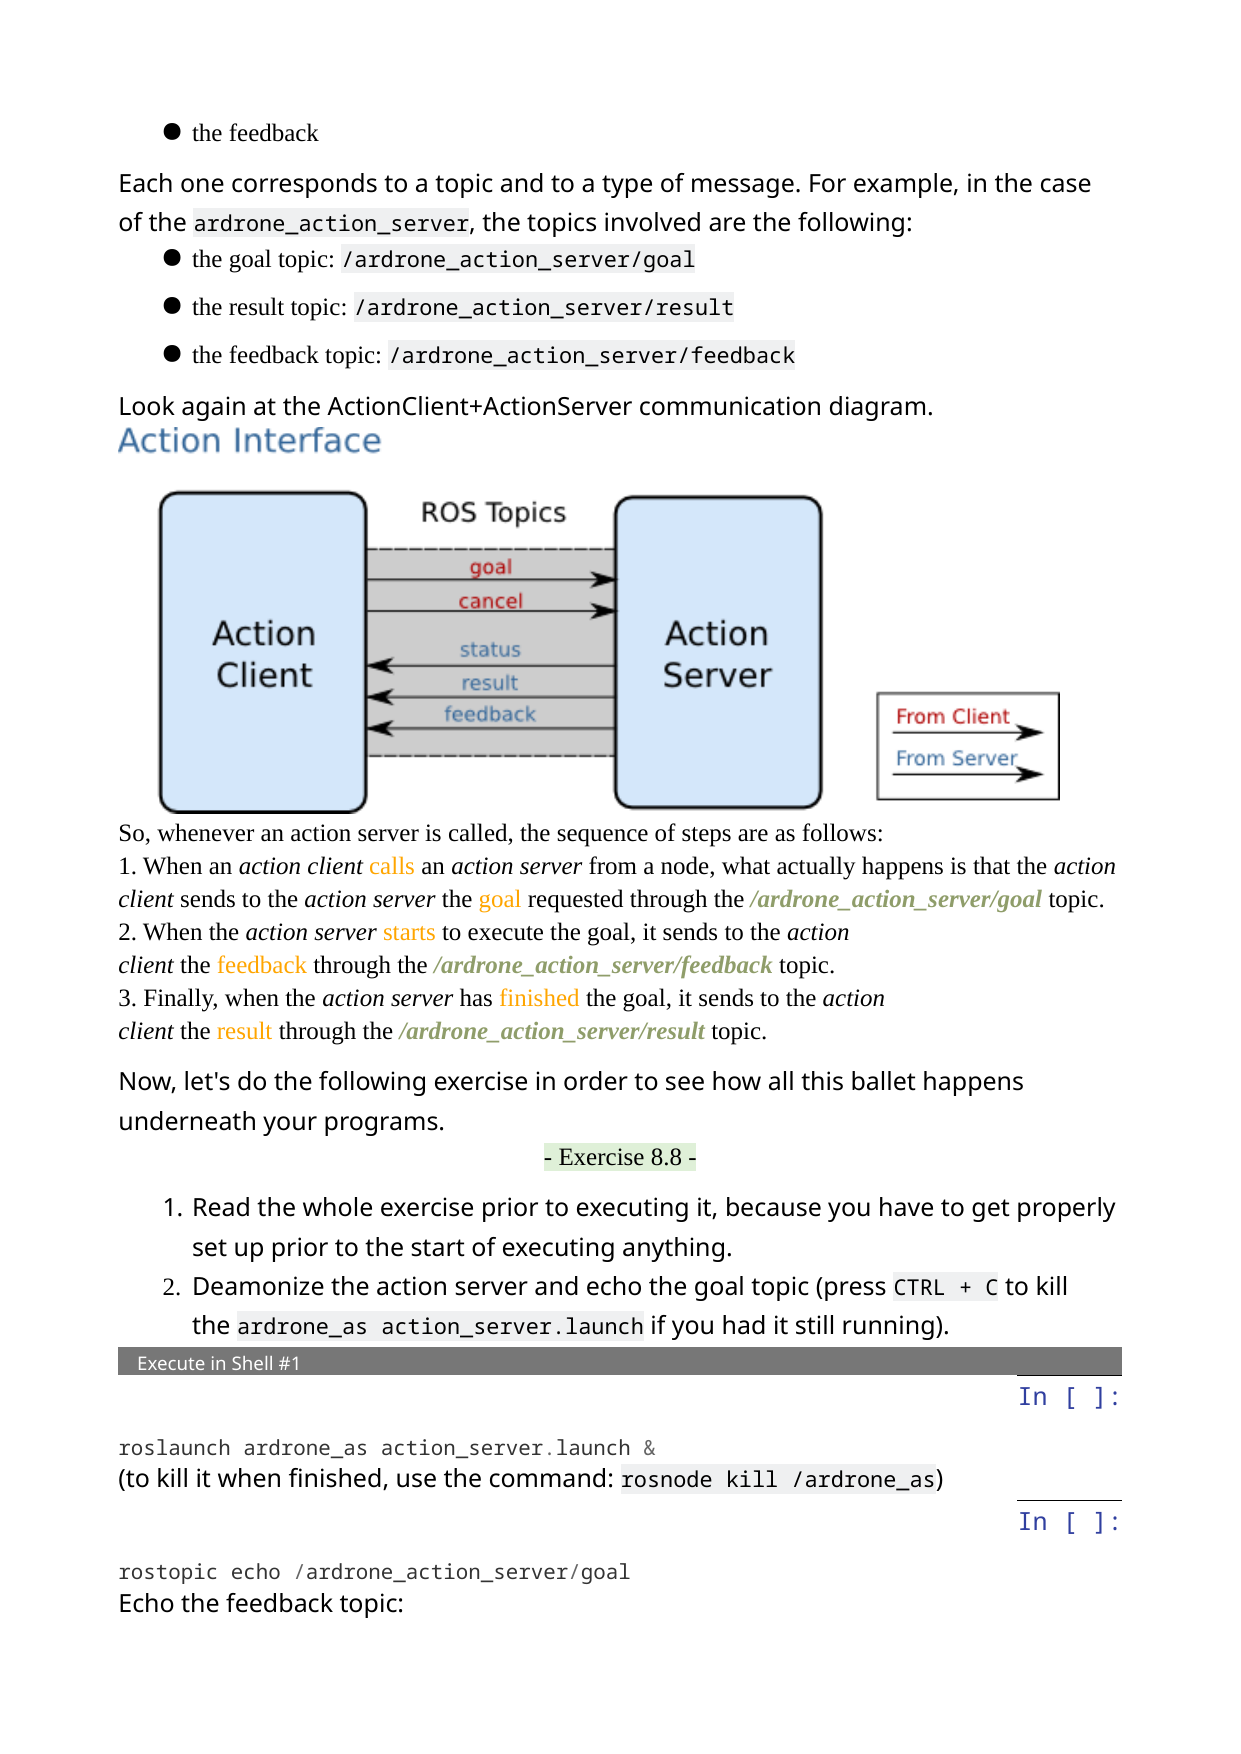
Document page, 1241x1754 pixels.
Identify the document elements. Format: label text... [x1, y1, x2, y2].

list the goal topic: /ardrone_action_server/goal [162, 243, 1122, 273]
list the feedback topic: /ardrone_action_server/feedback [162, 340, 1122, 370]
text roslaunch ardrone_as action_server.launch & [118, 1433, 1122, 1461]
text rostopic echo /ardrone_action_server/goal [118, 1557, 1122, 1586]
picture [118, 427, 1060, 814]
list the result topic: /ardrone_action_server/result [162, 292, 1122, 322]
text In [ ]: [118, 1500, 1122, 1537]
text Execute in Shell #1 [118, 1347, 1122, 1375]
list the feedback [162, 118, 1122, 147]
text Echo the feedback topic: [118, 1586, 1122, 1620]
list Read the whole exercise prior to executing it, because you have to get properly set up prior to the start of executing anything. [162, 1190, 1122, 1263]
text Look again at the ActionClient+ActionServer communication diagram. [118, 388, 1122, 422]
text So, whenever an action server is called, the sequence of steps are as follows: 1. When an action client calls an action server from a node, what actually happens is that the action client sends to the action server the goal requested through the /ardrone_action_server/goal topic. 2. When the action server starts to execute the goal, it sends to the action client the feedback through the /ardrone_action_server/feedback topic. 3. Finally, when the action server has finished the goal, it sends to the action client the result through the /ardrone_action_server/result topic. [118, 818, 1122, 1045]
text In [ ]: [118, 1375, 1122, 1412]
list Deamonize the action server and echo the goal topic (press CTRL + C to kill the ardrone_as action_server.launch if you had it still running). [162, 1268, 1122, 1342]
text Each one corresponds to a topic and to a type of message. For example, in the case of the ardrone_action_server, the topics involved are the following: [118, 165, 1122, 238]
text (to kill it when finished, use the command: rosnode kill /ardrone_as) [118, 1461, 1122, 1495]
text - Exercise 8.8 - [118, 1142, 1122, 1171]
text Now, let's do the following exercise in order to see how all this ballet happens underneath your programs. [118, 1064, 1122, 1137]
